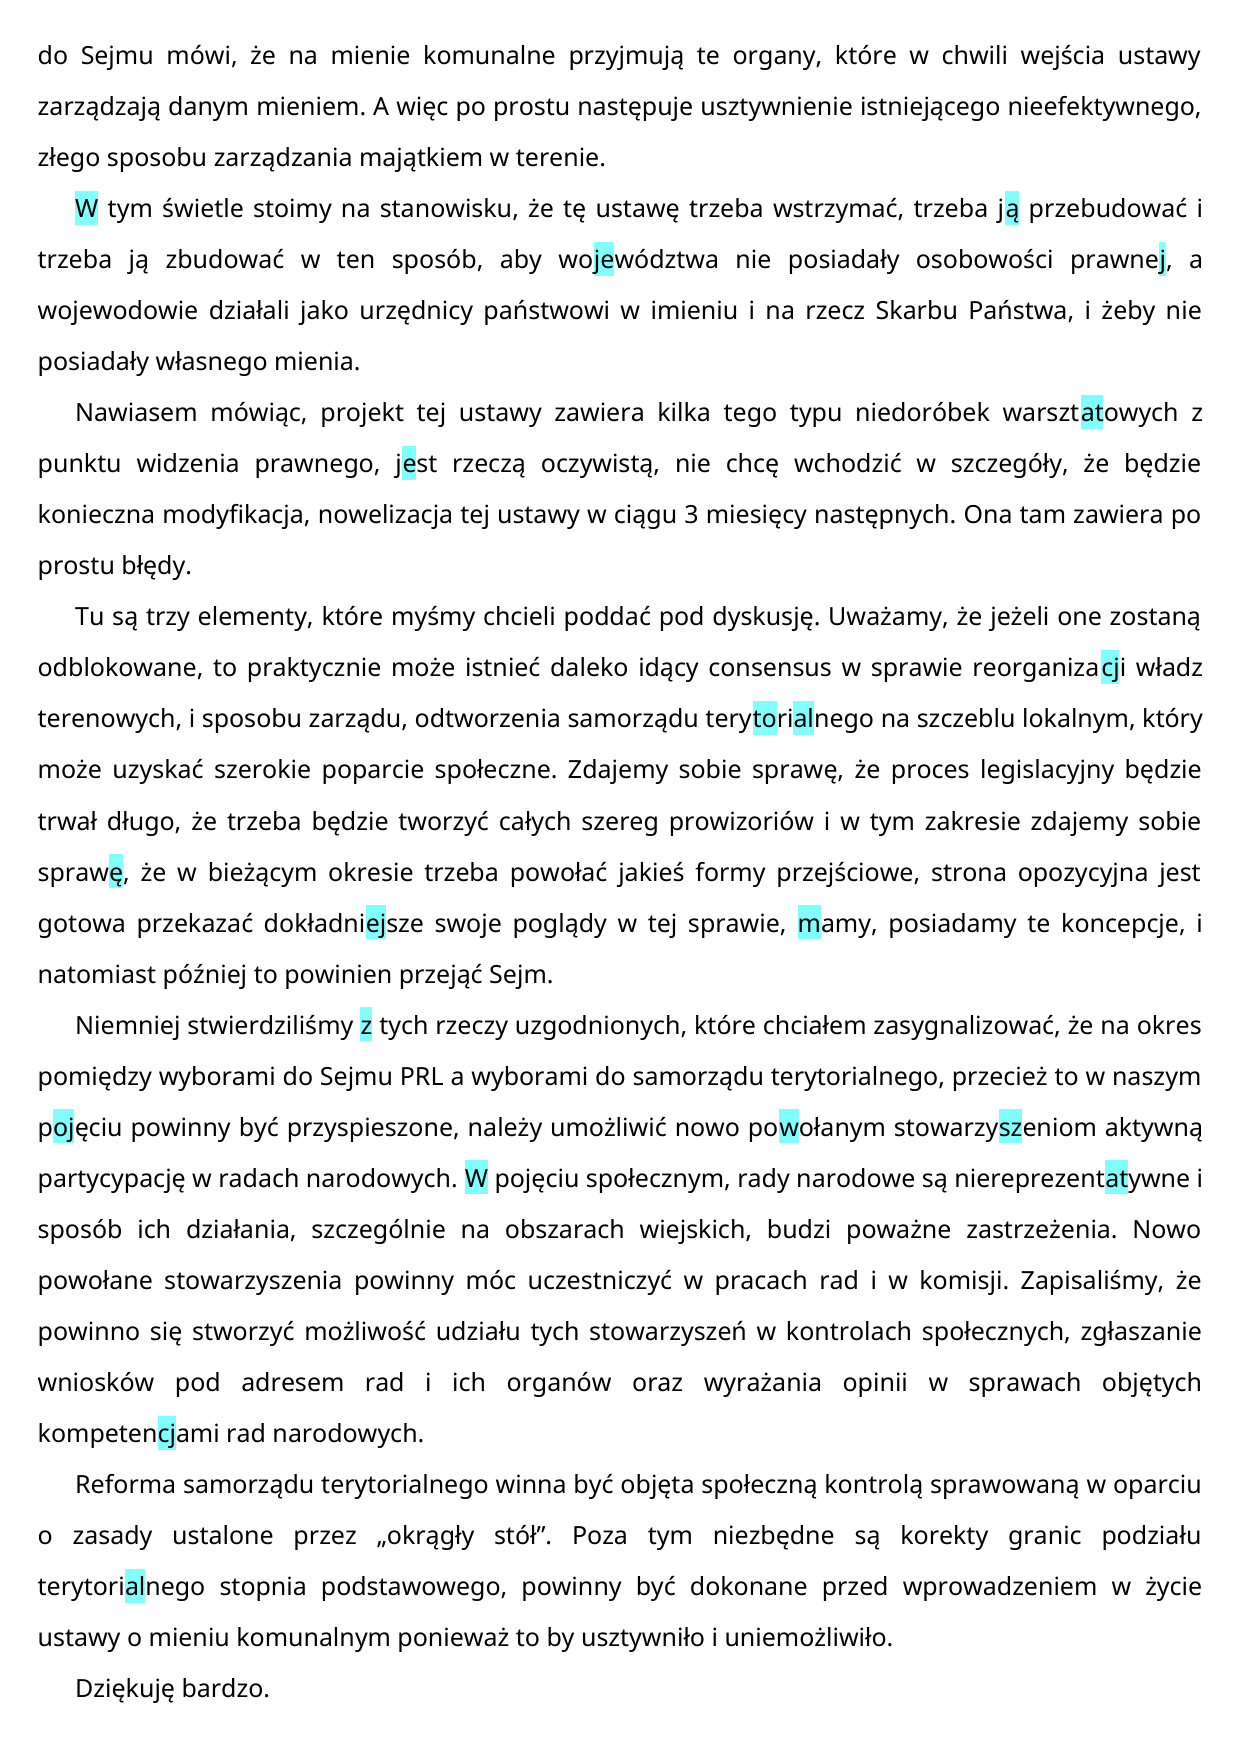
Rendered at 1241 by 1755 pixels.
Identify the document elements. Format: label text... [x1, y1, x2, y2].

text Reforma samorządu terytorialnego winna być objęta społeczną kontrolą sprawowaną w oparciu o zasady ustalone przez „okrągły stół”. Poza tym niezbędne są korekty granic podziału terytorialnego stopnia podstawowego, powinny być dokonane przed wprowadzeniem w życie ustawy o mieniu komunalnym ponieważ to by usztywniło i uniemożliwiło. [37, 1467, 1203, 1654]
text W tym świetle stoimy na stanowisku, że tę ustawę trzeba wstrzymać, trzeba ją przebudować i trzeba ją zbudować w ten sposób, aby województwa nie posiadały osobowości prawnej, a wojewodowie działali jako urzędnicy państwowi w imieniu i na rzecz Skarbu Państwa, i żeby nie posiadały własnego mienia. [37, 191, 1203, 378]
text do Sejmu mówi, że na mienie komunalne przyjmują te organy, które w chwili wejścia ustawy zarządzają danym mieniem. A więc po prostu następuje usztywnienie istniejącego nieefektywnego, złego sposobu zarządzania majątkiem w terenie. [37, 37, 1203, 174]
text Niemniej stwierdziliśmy z tych rzeczy uzgodnionych, które chciałem zasygnalizować, że na okres pomiędzy wyborami do Sejmu PRL a wyborami do samorządu terytorialnego, przecież to w naszym pojęciu powinny być przyspieszone, należy umożliwić nowo powołanym stowarzyszeniom aktywną partycypację w radach narodowych. W pojęciu społecznym, rady narodowe są niereprezentatywne i sposób ich działania, szczególnie na obszarach wiejskich, budzi poważne zastrzeżenia. Nowo powołane stowarzyszenia powinny móc uczestniczyć w pracach rad i w komisji. Zapisaliśmy, że powinno się stworzyć możliwość udziału tych stowarzyszeń w kontrolach społecznych, zgłaszanie wniosków pod adresem rad i ich organów oraz wyrażania opinii w sprawach objętych kompetencjami rad narodowych. [37, 1007, 1203, 1450]
text Dziękuję bardzo. [37, 1671, 1203, 1705]
text Tu są trzy elementy, które myśmy chcieli poddać pod dyskusję. Uważamy, że jeżeli one zostaną odblokowane, to praktycznie może istnieć daleko idący consensus w sprawie reorganizacji władz terenowych, i sposobu zarządu, odtworzenia samorządu terytorialnego na szczeblu lokalnym, który może uzyskać szerokie poparcie społeczne. Zdajemy sobie sprawę, że proces legislacyjny będzie trwał długo, że trzeba będzie tworzyć całych szereg prowizoriów i w tym zakresie zdajemy sobie sprawę, że w bieżącym okresie trzeba powołać jakieś formy przejściowe, strona opozycyjna jest gotowa przekazać dokładniejsze swoje poglądy w tej sprawie, mamy, posiadamy te koncepcje, i natomiast później to powinien przejąć Sejm. [37, 599, 1203, 990]
text Nawiasem mówiąc, projekt tej ustawy zawiera kilka tego typu niedoróbek warsztatowych z punktu widzenia prawnego, jest rzeczą oczywistą, nie chcę wchodzić w szczegóły, że będzie konieczna modyfikacja, nowelizacja tej ustawy w ciągu 3 miesięcy następnych. Ona tam zawiera po prostu błędy. [37, 395, 1203, 582]
